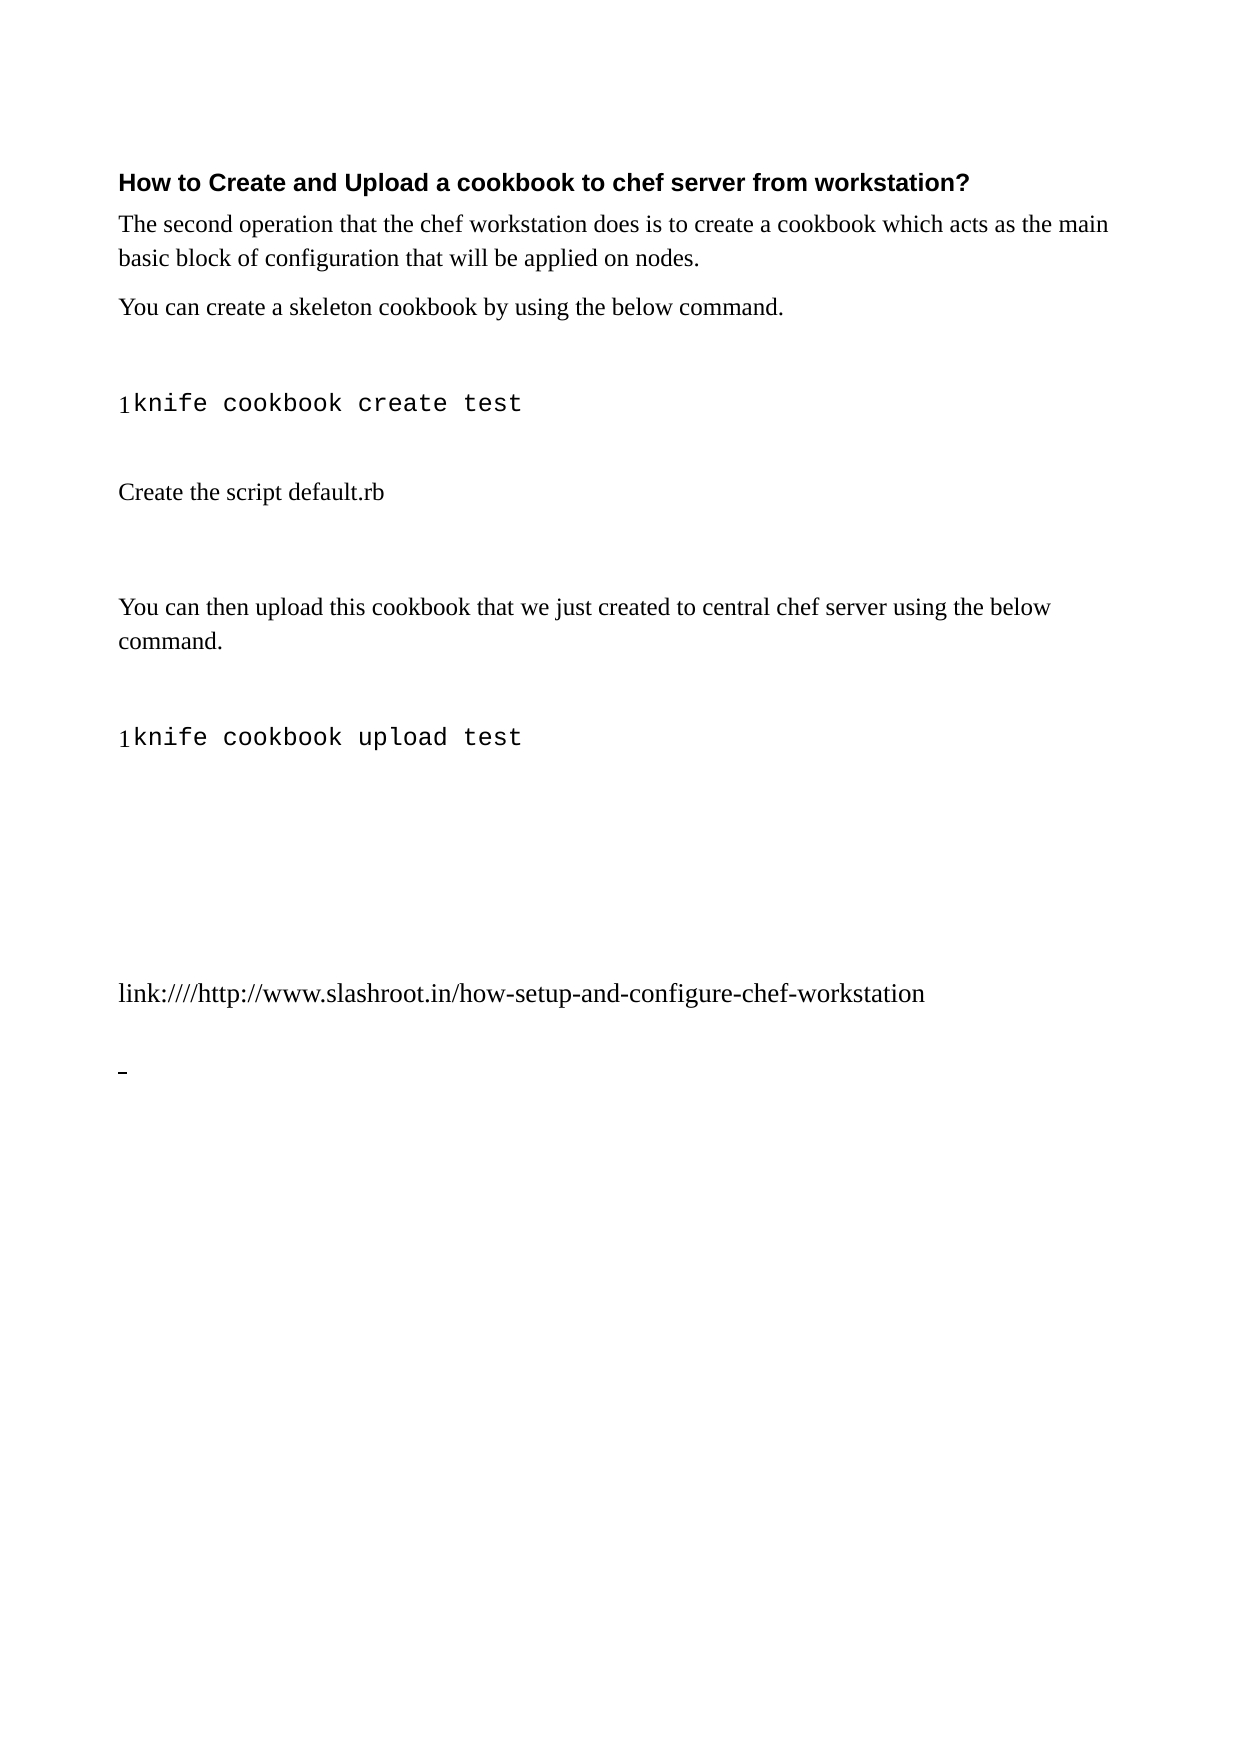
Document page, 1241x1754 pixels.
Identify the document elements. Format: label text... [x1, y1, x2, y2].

subtitle How to Create and Upload a cookbook to chef server from workstation? [118, 168, 1122, 196]
text You can create a skeleton cookbook by using the below command. [118, 292, 1122, 321]
text You can then upload this cookbook that we just created to central chef server using the below command. [118, 592, 1122, 655]
table_header knife cookbook create test [133, 391, 529, 419]
text The second operation that the chef workstation does is to create a cookbook which acts as the main basic block of configuration that will be applied on nodes. [118, 209, 1122, 272]
table_header knife cookbook upload test [133, 725, 529, 753]
table_header 1 [118, 391, 133, 419]
text link:////http://www.slashroot.in/how-setup-and-configure-chef-workstation [118, 977, 1122, 1008]
table_header 1 [118, 725, 133, 753]
text Create the script default.rb [118, 477, 1122, 506]
